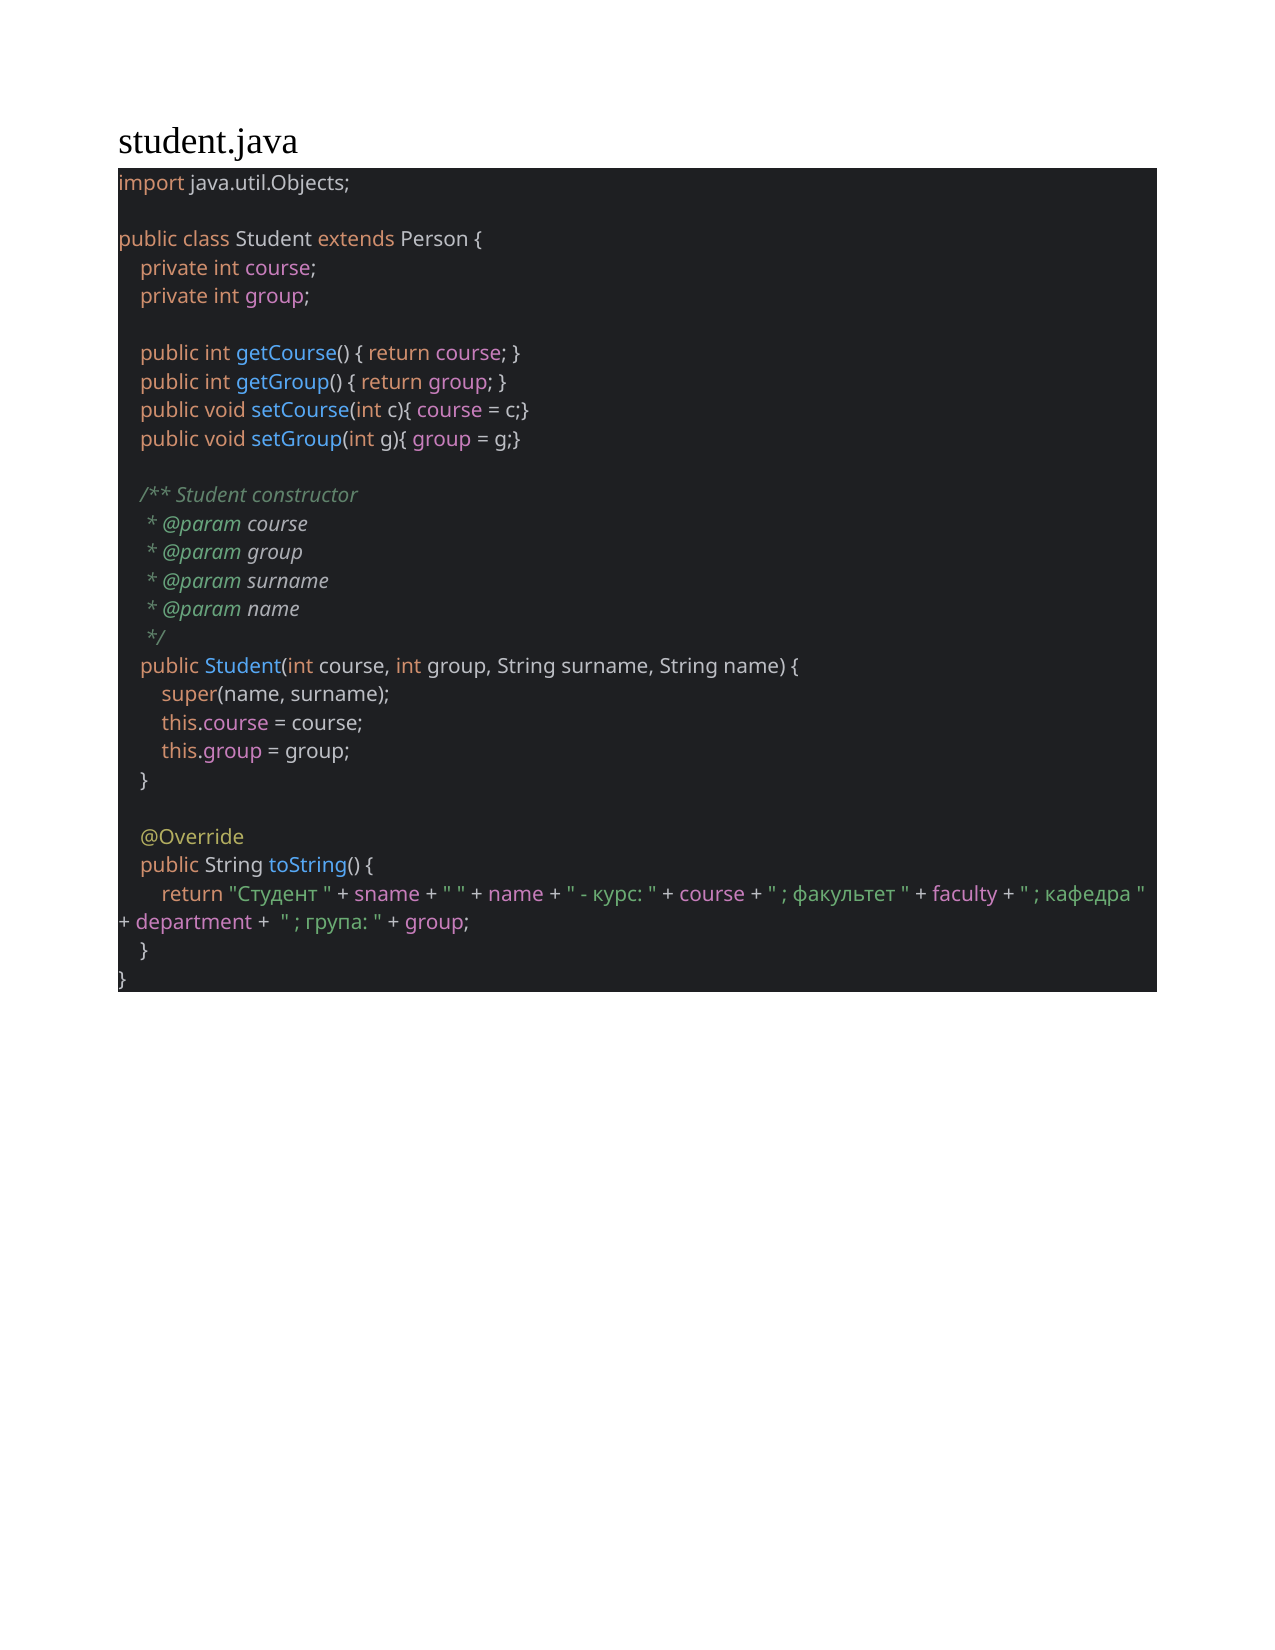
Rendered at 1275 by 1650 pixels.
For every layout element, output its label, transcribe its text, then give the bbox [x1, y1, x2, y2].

text import java.util.Objects; public class Student extends Person { private int course; private int group; public int getCourse() { return course; } public int getGroup() { return group; } public void setCourse(int c){ course = c;} public void setGroup(int g){ group = g;} /** Student constructor * @param course * @param group * @param surname * @param name */ public Student(int course, int group, String surname, String name) { super(name, surname); this.course = course; this.group = group; } @Override public String toString() { return "Студент " + sname + " " + name + " - курс: " + course + " ; факультет " + faculty + " ; кафедра " + department + " ; група: " + group; } } [118, 168, 1157, 992]
text student.java [118, 118, 1157, 161]
